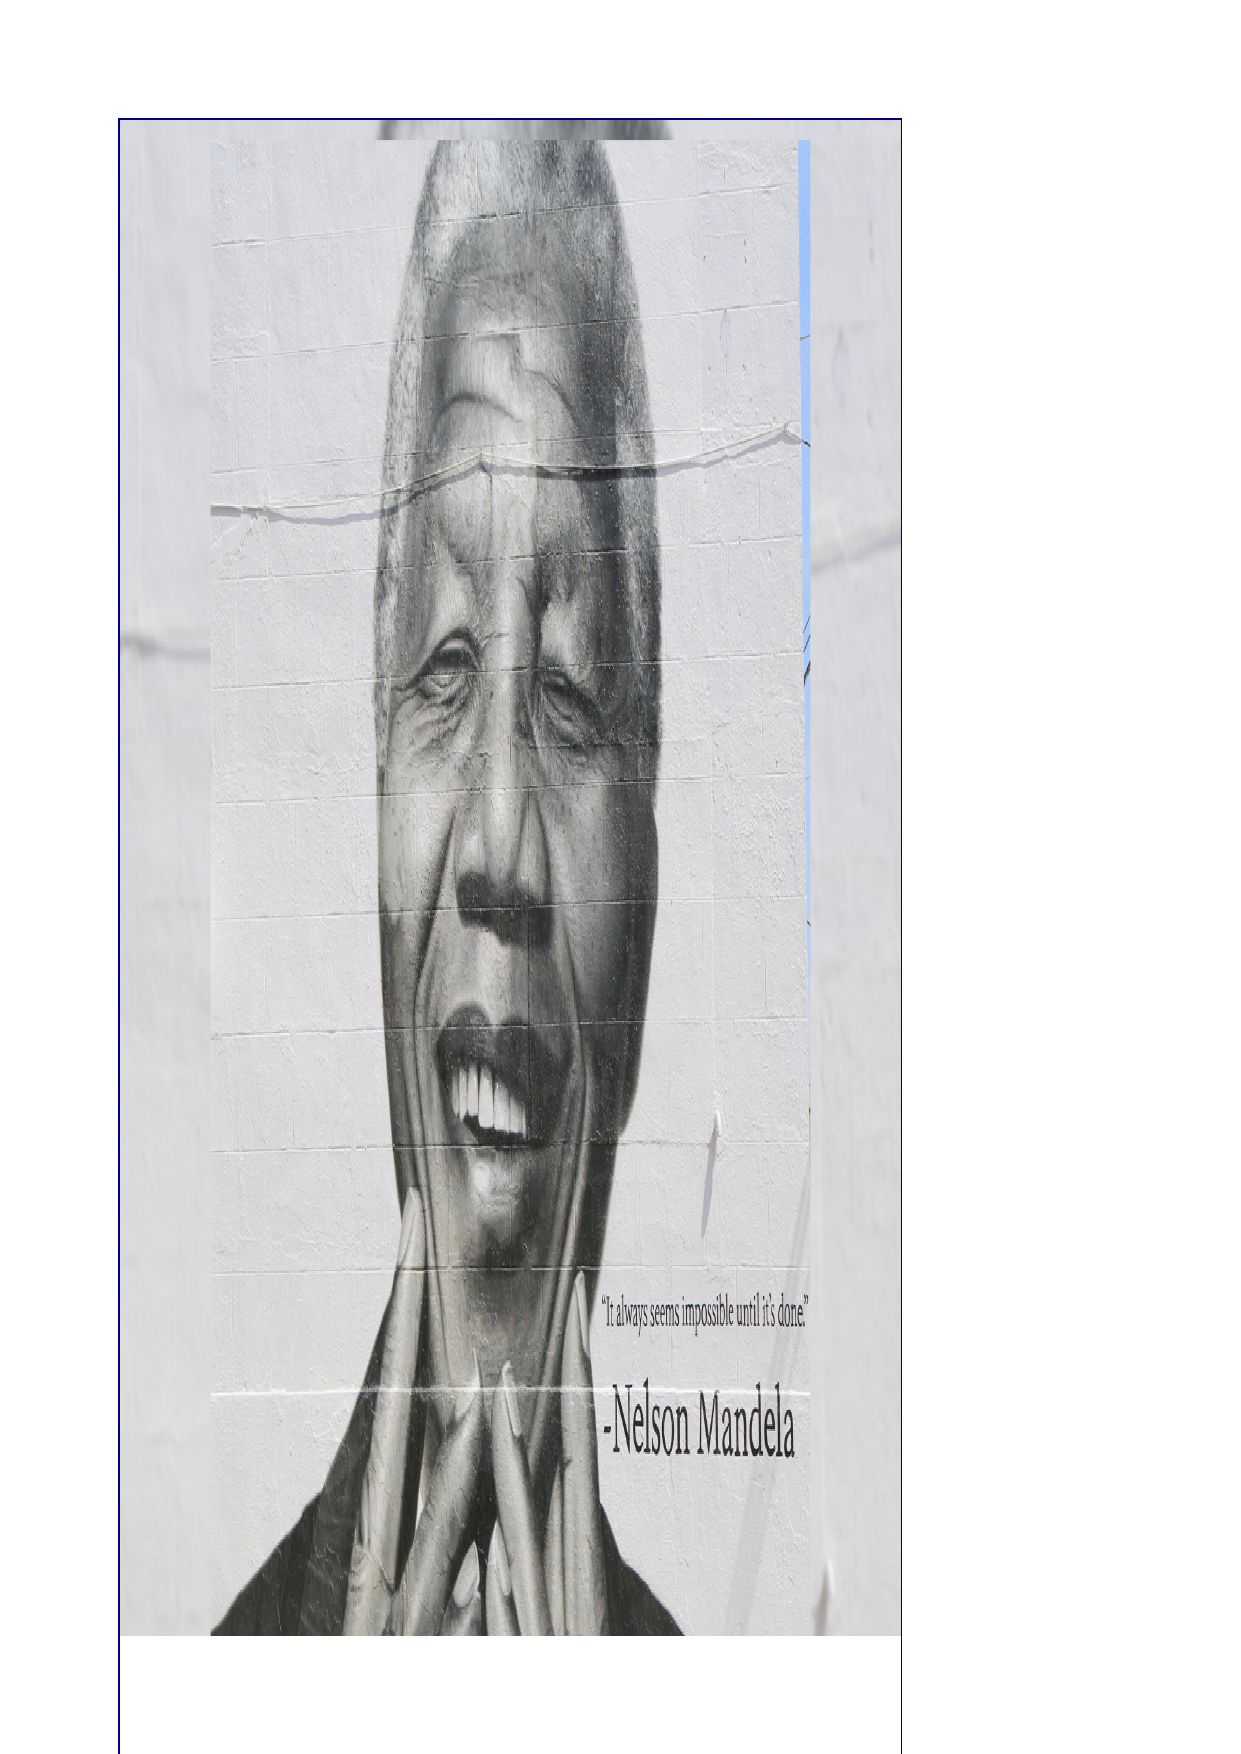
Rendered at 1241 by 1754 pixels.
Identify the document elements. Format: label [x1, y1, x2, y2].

picture [120, 120, 901, 1636]
